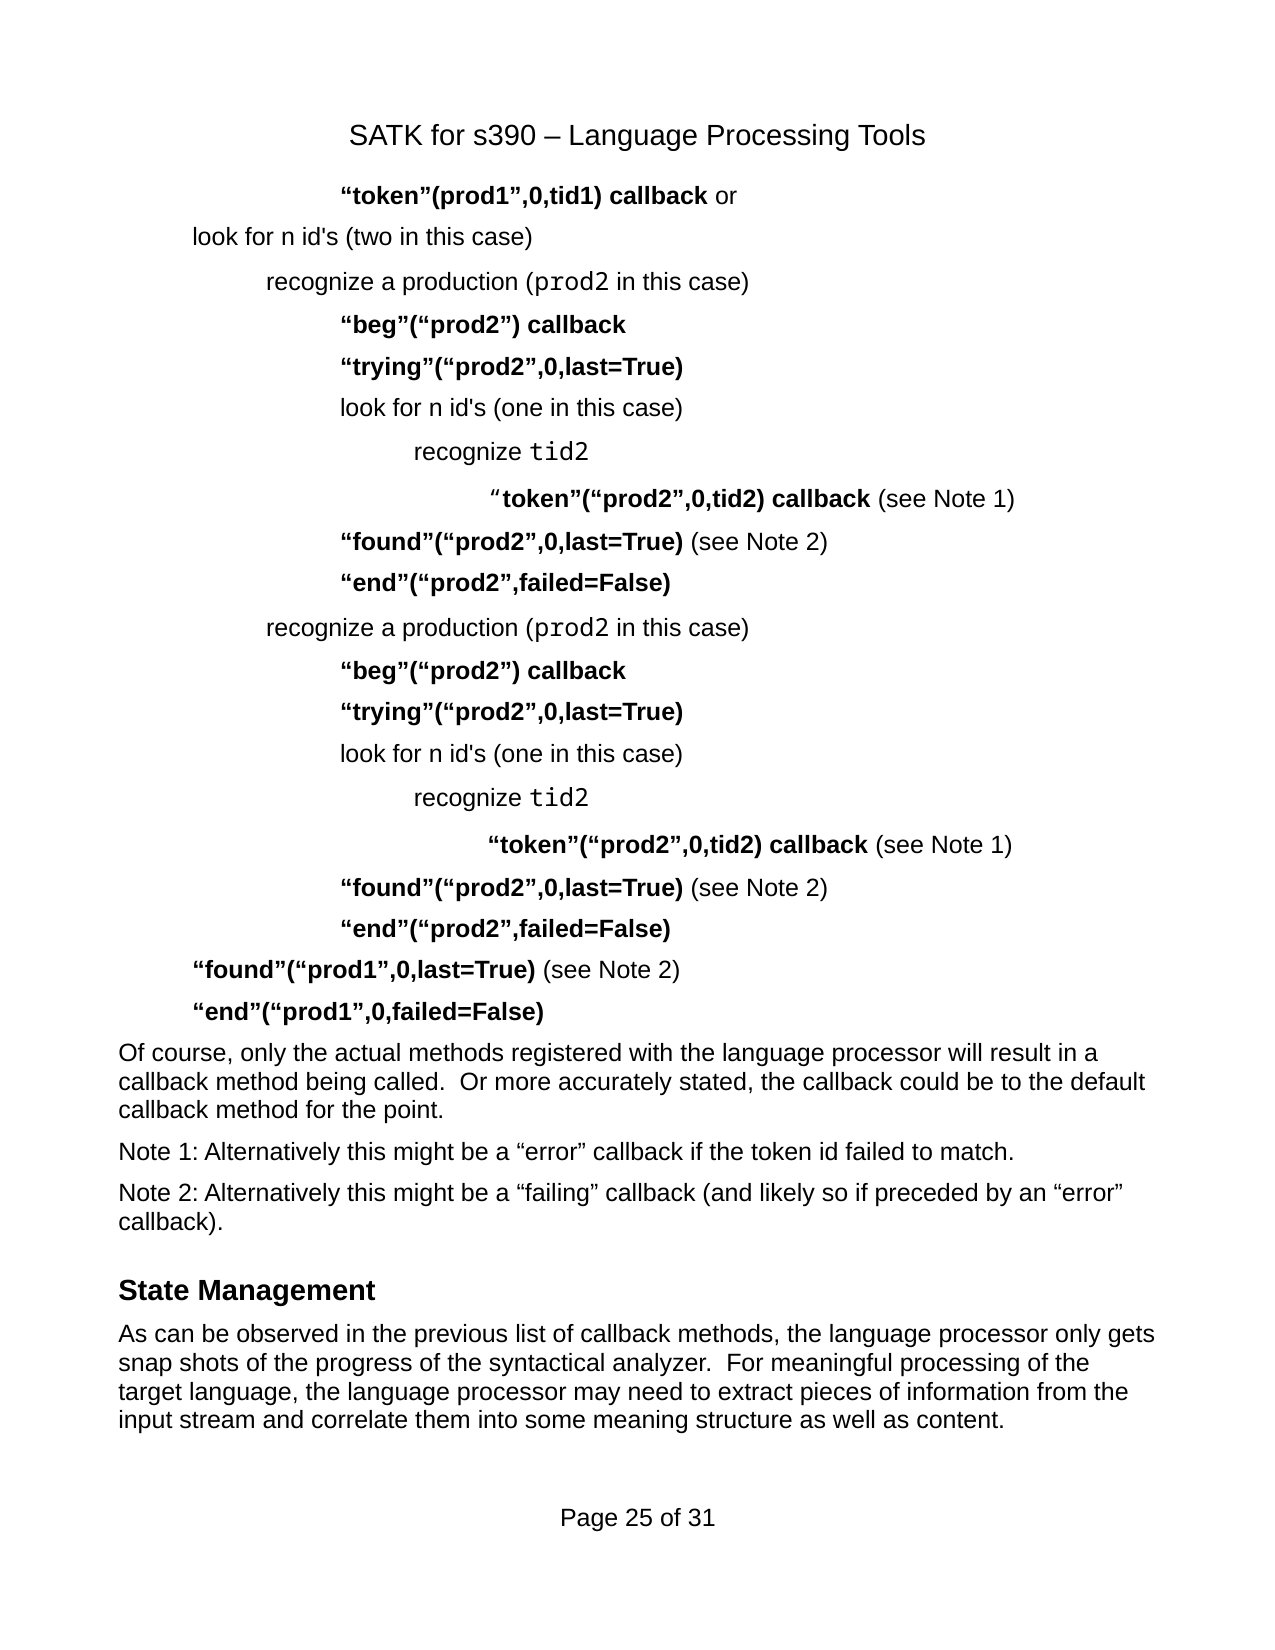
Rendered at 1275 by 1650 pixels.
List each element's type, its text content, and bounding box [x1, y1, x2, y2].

text recognize tid2 [266, 780, 1157, 814]
text look for n id's (two in this case) [192, 222, 1157, 251]
text “token”(“prod2”,0,tid2) callback (see Note 1) [266, 481, 1157, 514]
text recognize tid2 [266, 434, 1157, 468]
text look for n id's (one in this case) [266, 393, 1157, 421]
text recognize a production (prod2 in this case) [266, 609, 1157, 644]
text “token”(prod1”,0,tid1) callback or [266, 181, 1157, 210]
text look for n id's (one in this case) [266, 739, 1157, 767]
text Of course, only the actual methods registered with the language processor will result in a callback method being called. Or more accurately stated, the callback could be to the default callback method for the point. [118, 1038, 1157, 1124]
text “found”(“prod2”,0,last=True) (see Note 2) [266, 527, 1157, 556]
text “found”(“prod2”,0,last=True) (see Note 2) [266, 873, 1157, 902]
text “end”(“prod1”,0,failed=False) [118, 997, 1157, 1026]
text recognize a production (prod2 in this case) [266, 264, 1157, 298]
text “end”(“prod2”,failed=False) [266, 914, 1157, 943]
text “beg”(“prod2”) callback [340, 310, 1157, 339]
subtitle State Management [118, 1273, 1157, 1307]
text “found”(“prod1”,0,last=True) (see Note 2) [118, 956, 1157, 984]
text As can be observed in the previous list of callback methods, the language processor only gets snap shots of the progress of the syntactical analyzer. For meaningful processing of the target language, the language processor may need to extract pieces of information from the input stream and correlate them into some meaning structure as well as content. [118, 1319, 1157, 1434]
text “beg”(“prod2”) callback [340, 656, 1157, 685]
text “trying”(“prod2”,0,last=True) [340, 697, 1157, 726]
text “end”(“prod2”,failed=False) [266, 568, 1157, 597]
text Note 2: Alternatively this might be a “failing” callback (and likely so if preceded by an “error” callback). [118, 1178, 1157, 1236]
text “trying”(“prod2”,0,last=True) [340, 351, 1157, 380]
text Note 1: Alternatively this might be a “error” callback if the token id failed to match. [118, 1137, 1157, 1166]
text “token”(“prod2”,0,tid2) callback (see Note 1) [266, 826, 1157, 861]
